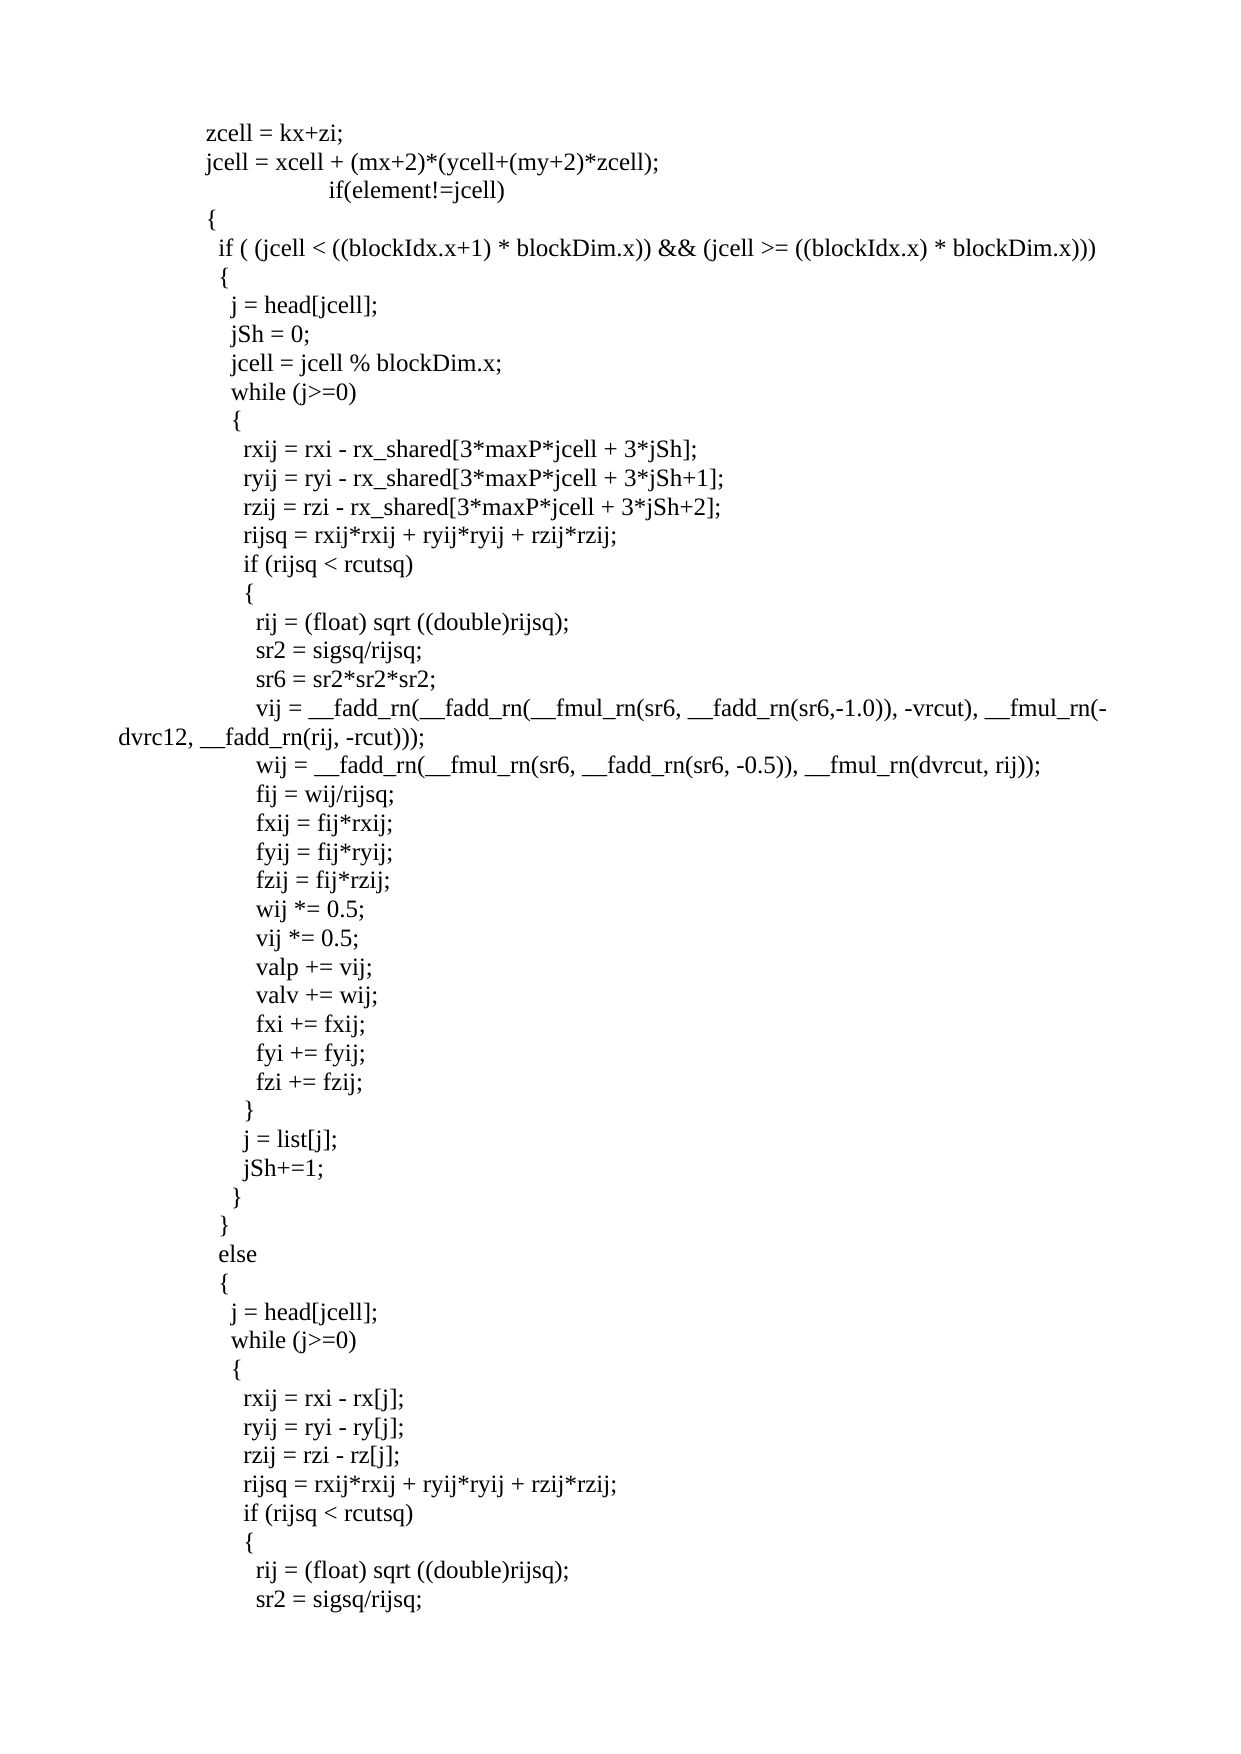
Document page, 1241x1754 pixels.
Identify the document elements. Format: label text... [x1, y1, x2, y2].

text fyij = fij*ryij; [118, 837, 1122, 866]
text valv += wij; [118, 981, 1122, 1009]
text fxij = fij*rxij; [118, 808, 1122, 837]
text } [118, 1182, 1122, 1211]
text rij = (float) sqrt ((double)rijsq); [118, 607, 1122, 636]
text valp += vij; [118, 952, 1122, 981]
text fzij = fij*rzij; [118, 866, 1122, 894]
text fij = wij/rijsq; [118, 779, 1122, 808]
text rxij = rxi - rx_shared[3*maxP*jcell + 3*jSh]; [118, 434, 1122, 463]
text rzij = rzi - rx_shared[3*maxP*jcell + 3*jSh+2]; [118, 492, 1122, 521]
text vij *= 0.5; [118, 923, 1122, 952]
text jSh = 0; [118, 319, 1122, 348]
text } [118, 1096, 1122, 1124]
text if(element!=jcell) [118, 176, 1122, 204]
text fyi += fyij; [118, 1038, 1122, 1067]
text while (j>=0) [118, 1326, 1122, 1354]
text { [118, 1354, 1122, 1383]
text while (j>=0) [118, 377, 1122, 406]
text wij *= 0.5; [118, 894, 1122, 923]
text jcell = jcell % blockDim.x; [118, 348, 1122, 377]
text { [118, 1527, 1122, 1556]
text { [118, 1268, 1122, 1297]
text vij = __fadd_rn(__fadd_rn(__fmul_rn(sr6, __fadd_rn(sr6,-1.0)), -vrcut), __fmul_rn(-dvrc12, __fadd_rn(rij, -rcut))); [118, 693, 1122, 751]
text rijsq = rxij*rxij + ryij*ryij + rzij*rzij; [118, 1469, 1122, 1498]
text fzi += fzij; [118, 1067, 1122, 1096]
text rijsq = rxij*rxij + ryij*ryij + rzij*rzij; [118, 521, 1122, 549]
text if ( (jcell < ((blockIdx.x+1) * blockDim.x)) && (jcell >= ((blockIdx.x) * blockDim.x))) [118, 233, 1122, 262]
text ryij = ryi - ry[j]; [118, 1412, 1122, 1441]
text if (rijsq < rcutsq) [118, 1498, 1122, 1527]
text rxij = rxi - rx[j]; [118, 1383, 1122, 1412]
text zcell = kx+zi; [118, 118, 1122, 147]
text } [118, 1211, 1122, 1239]
text wij = __fadd_rn(__fmul_rn(sr6, __fadd_rn(sr6, -0.5)), __fmul_rn(dvrcut, rij)); [118, 751, 1122, 779]
text jcell = xcell + (mx+2)*(ycell+(my+2)*zcell); [118, 147, 1122, 176]
text j = list[j]; [118, 1124, 1122, 1153]
text { [118, 406, 1122, 434]
text { [118, 204, 1122, 233]
text else [118, 1239, 1122, 1268]
text ryij = ryi - rx_shared[3*maxP*jcell + 3*jSh+1]; [118, 463, 1122, 492]
text sr6 = sr2*sr2*sr2; [118, 664, 1122, 693]
text if (rijsq < rcutsq) [118, 549, 1122, 578]
text j = head[jcell]; [118, 291, 1122, 319]
text sr2 = sigsq/rijsq; [118, 1584, 1122, 1613]
text sr2 = sigsq/rijsq; [118, 636, 1122, 664]
text rij = (float) sqrt ((double)rijsq); [118, 1556, 1122, 1584]
text { [118, 262, 1122, 291]
text j = head[jcell]; [118, 1297, 1122, 1326]
text fxi += fxij; [118, 1009, 1122, 1038]
text { [118, 578, 1122, 607]
text rzij = rzi - rz[j]; [118, 1441, 1122, 1469]
text jSh+=1; [118, 1153, 1122, 1182]
